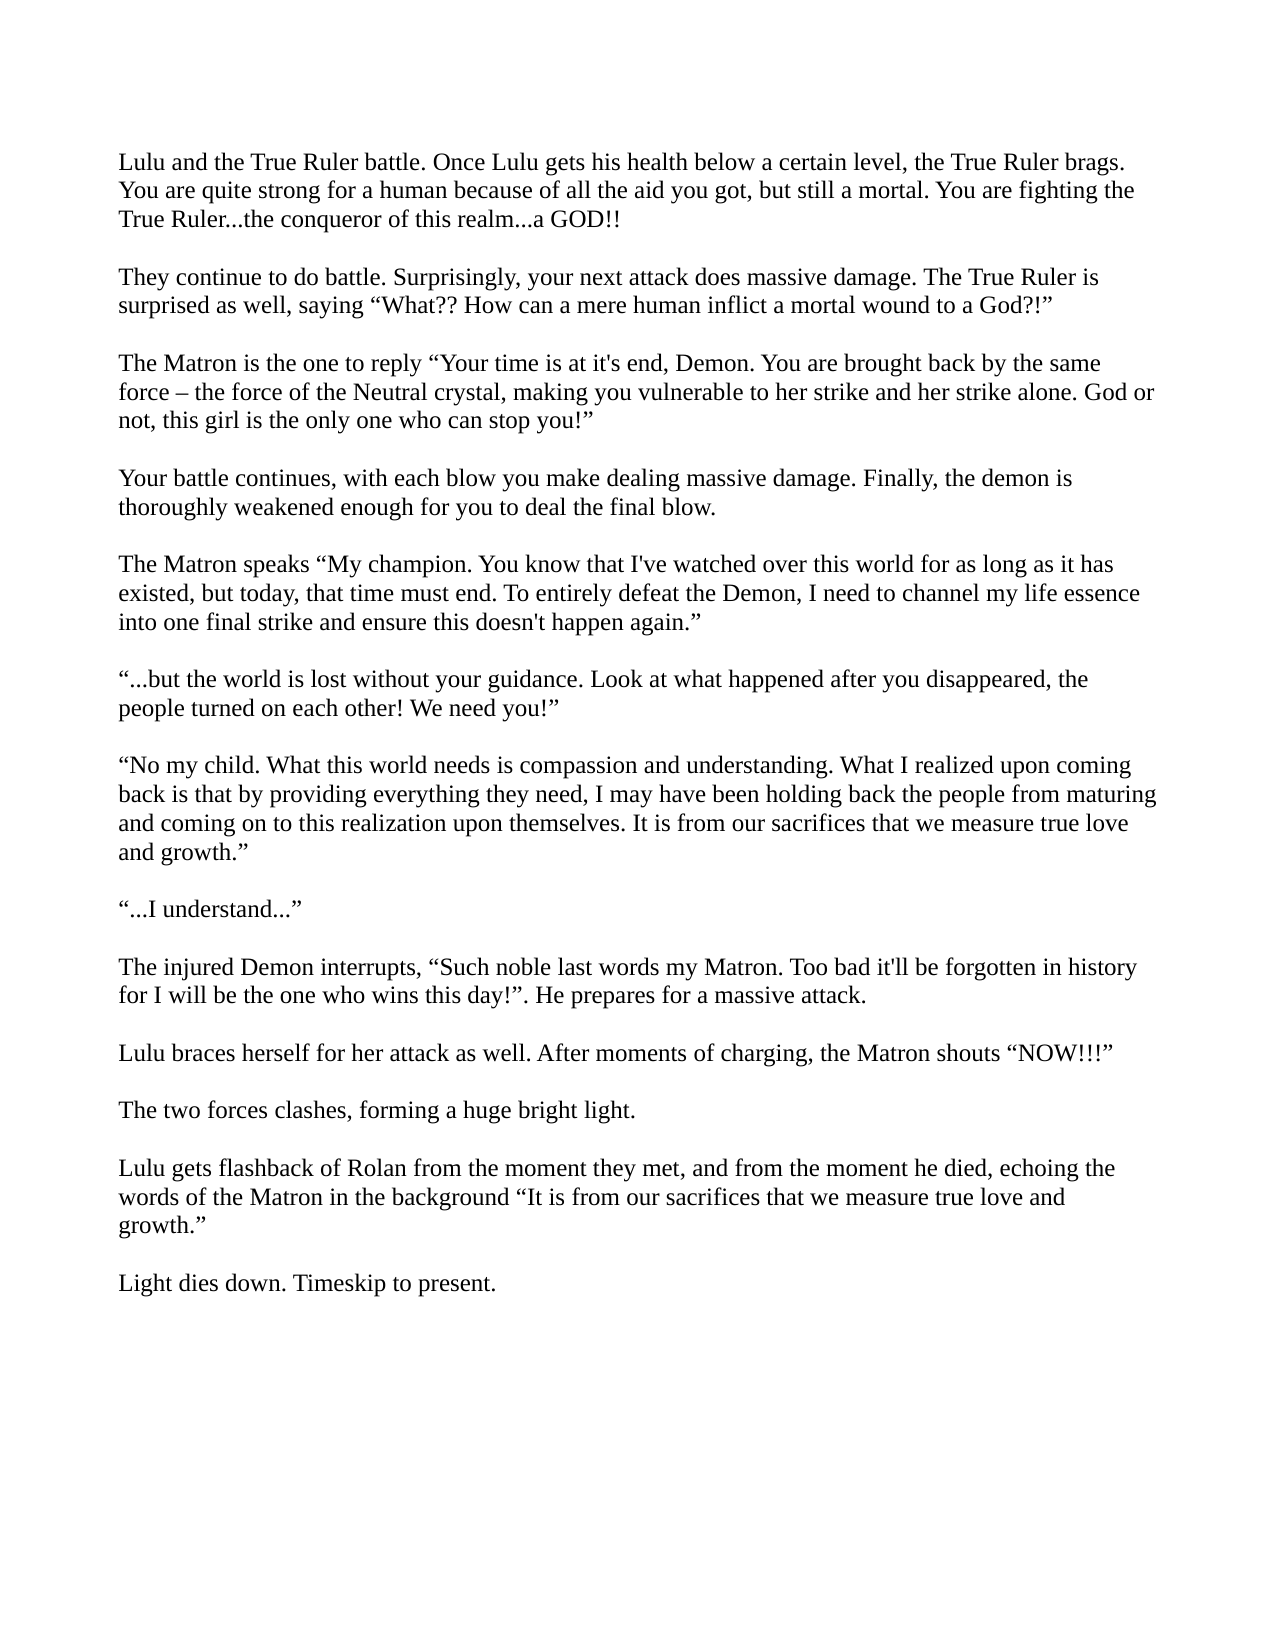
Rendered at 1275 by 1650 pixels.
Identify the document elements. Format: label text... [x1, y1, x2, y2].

text Lulu gets flashback of Rolan from the moment they met, and from the moment he died, echoing the words of the Matron in the background “It is from our sacrifices that we measure true love and growth.” [118, 1153, 1157, 1239]
text The Matron speaks “My champion. You know that I've watched over this world for as long as it has existed, but today, that time must end. To entirely defeat the Demon, I need to channel my life essence into one final strike and ensure this doesn't happen again.” [118, 549, 1157, 636]
text “...but the world is lost without your guidance. Look at what happened after you disappeared, the people turned on each other! We need you!” [118, 664, 1157, 722]
text Light dies down. Timeskip to present. [118, 1268, 1157, 1297]
text The two forces clashes, forming a huge bright light. [118, 1096, 1157, 1124]
text Lulu braces herself for her attack as well. After moments of charging, the Matron shouts “NOW!!!” [118, 1038, 1157, 1067]
text The Matron is the one to reply “Your time is at it's end, Demon. You are brought back by the same force – the force of the Neutral crystal, making you vulnerable to her strike and her strike alone. God or not, this girl is the only one who can stop you!” [118, 348, 1157, 434]
text Lulu and the True Ruler battle. Once Lulu gets his health below a certain level, the True Ruler brags. You are quite strong for a human because of all the aid you got, but still a mortal. You are fighting the True Ruler...the conqueror of this realm...a GOD!! [118, 147, 1157, 233]
text “No my child. What this world needs is compassion and understanding. What I realized upon coming back is that by providing everything they need, I may have been holding back the people from maturing and coming on to this realization upon themselves. It is from our sacrifices that we measure true love and growth.” [118, 751, 1157, 866]
text The injured Demon interrupts, “Such noble last words my Matron. Too bad it'll be forgotten in history for I will be the one who wins this day!”. He prepares for a massive attack. [118, 952, 1157, 1009]
text They continue to do battle. Surprisingly, your next attack does massive damage. The True Ruler is surprised as well, saying “What?? How can a mere human inflict a mortal wound to a God?!” [118, 262, 1157, 319]
text “...I understand...” [118, 894, 1157, 923]
text Your battle continues, with each blow you make dealing massive damage. Finally, the demon is thoroughly weakened enough for you to deal the final blow. [118, 463, 1157, 521]
